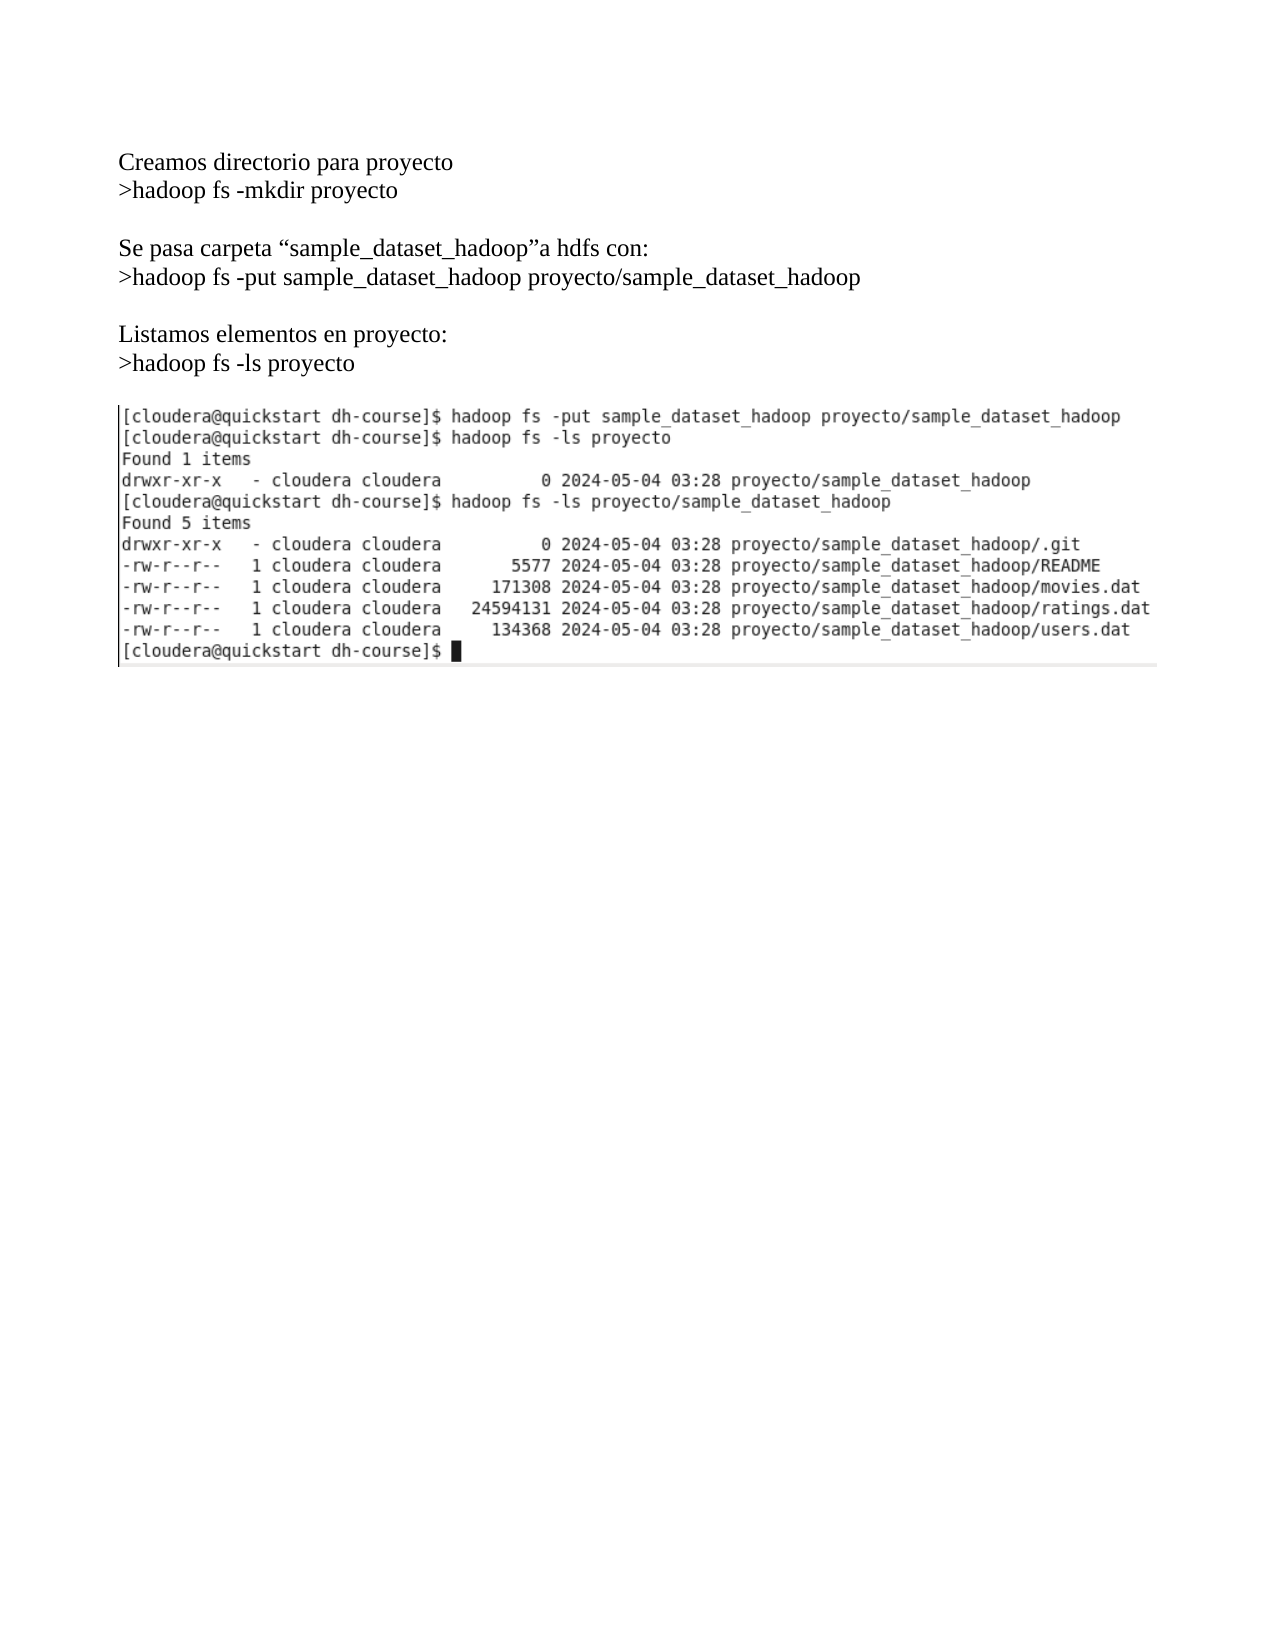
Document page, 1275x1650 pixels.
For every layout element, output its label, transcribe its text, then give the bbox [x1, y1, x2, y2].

text Listamos elementos en proyecto: [118, 319, 1157, 348]
text Se pasa carpeta “sample_dataset_hadoop”a hdfs con: [118, 233, 1157, 262]
picture [118, 405, 1157, 667]
text >hadoop fs -mkdir proyecto [118, 176, 1157, 204]
text Creamos directorio para proyecto [118, 147, 1157, 176]
text >hadoop fs -put sample_dataset_hadoop proyecto/sample_dataset_hadoop [118, 262, 1157, 291]
text >hadoop fs -ls proyecto [118, 348, 1157, 377]
